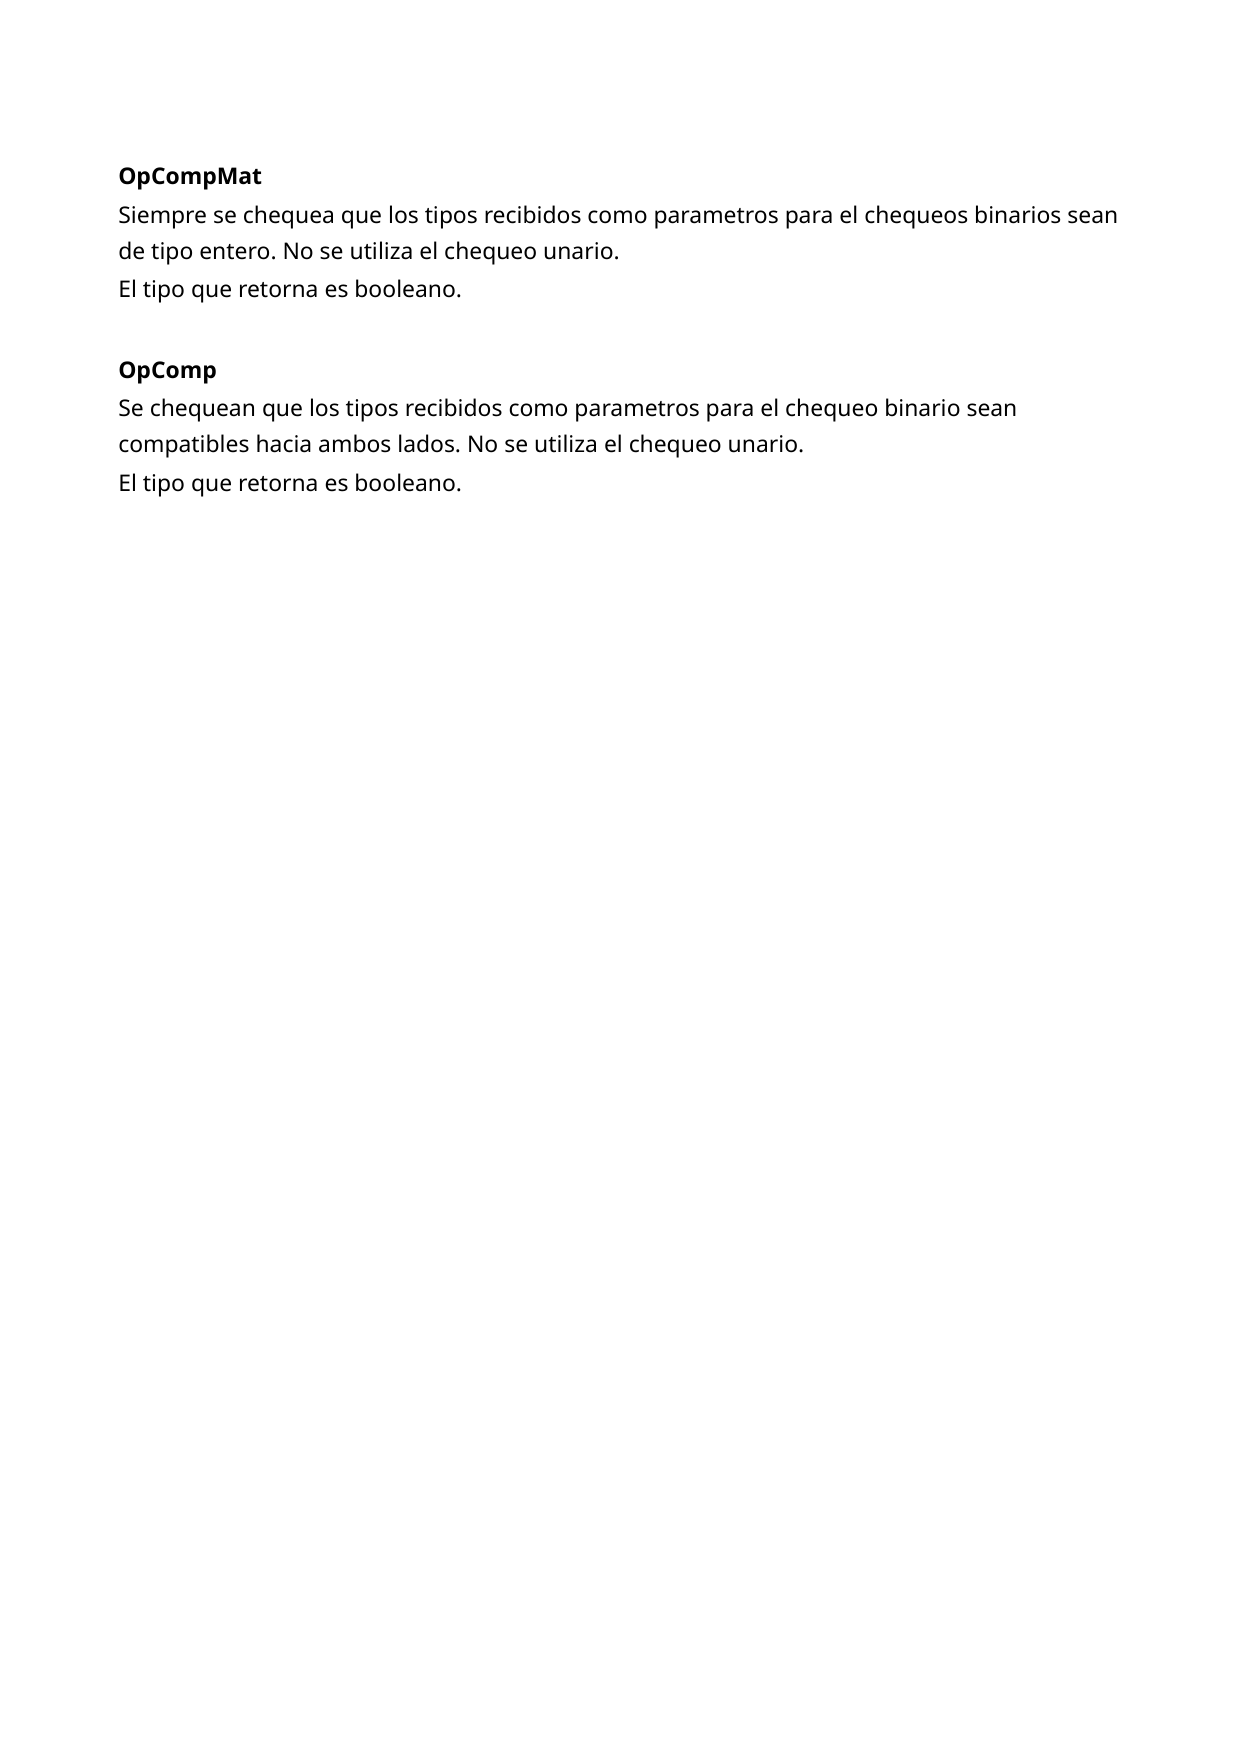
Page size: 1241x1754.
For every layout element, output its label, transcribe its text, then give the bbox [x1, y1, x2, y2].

text Se chequean que los tipos recibidos como parametros para el chequeo binario sean compatibles hacia ambos lados. No se utiliza el chequeo unario. [118, 392, 1122, 459]
text OpCompMat [118, 160, 1122, 191]
text OpComp [118, 354, 1122, 385]
text El tipo que retorna es booleano. [118, 273, 1122, 304]
text Siempre se chequea que los tipos recibidos como parametros para el chequeos binarios sean de tipo entero. No se utiliza el chequeo unario. [118, 199, 1122, 266]
text El tipo que retorna es booleano. [118, 467, 1122, 498]
